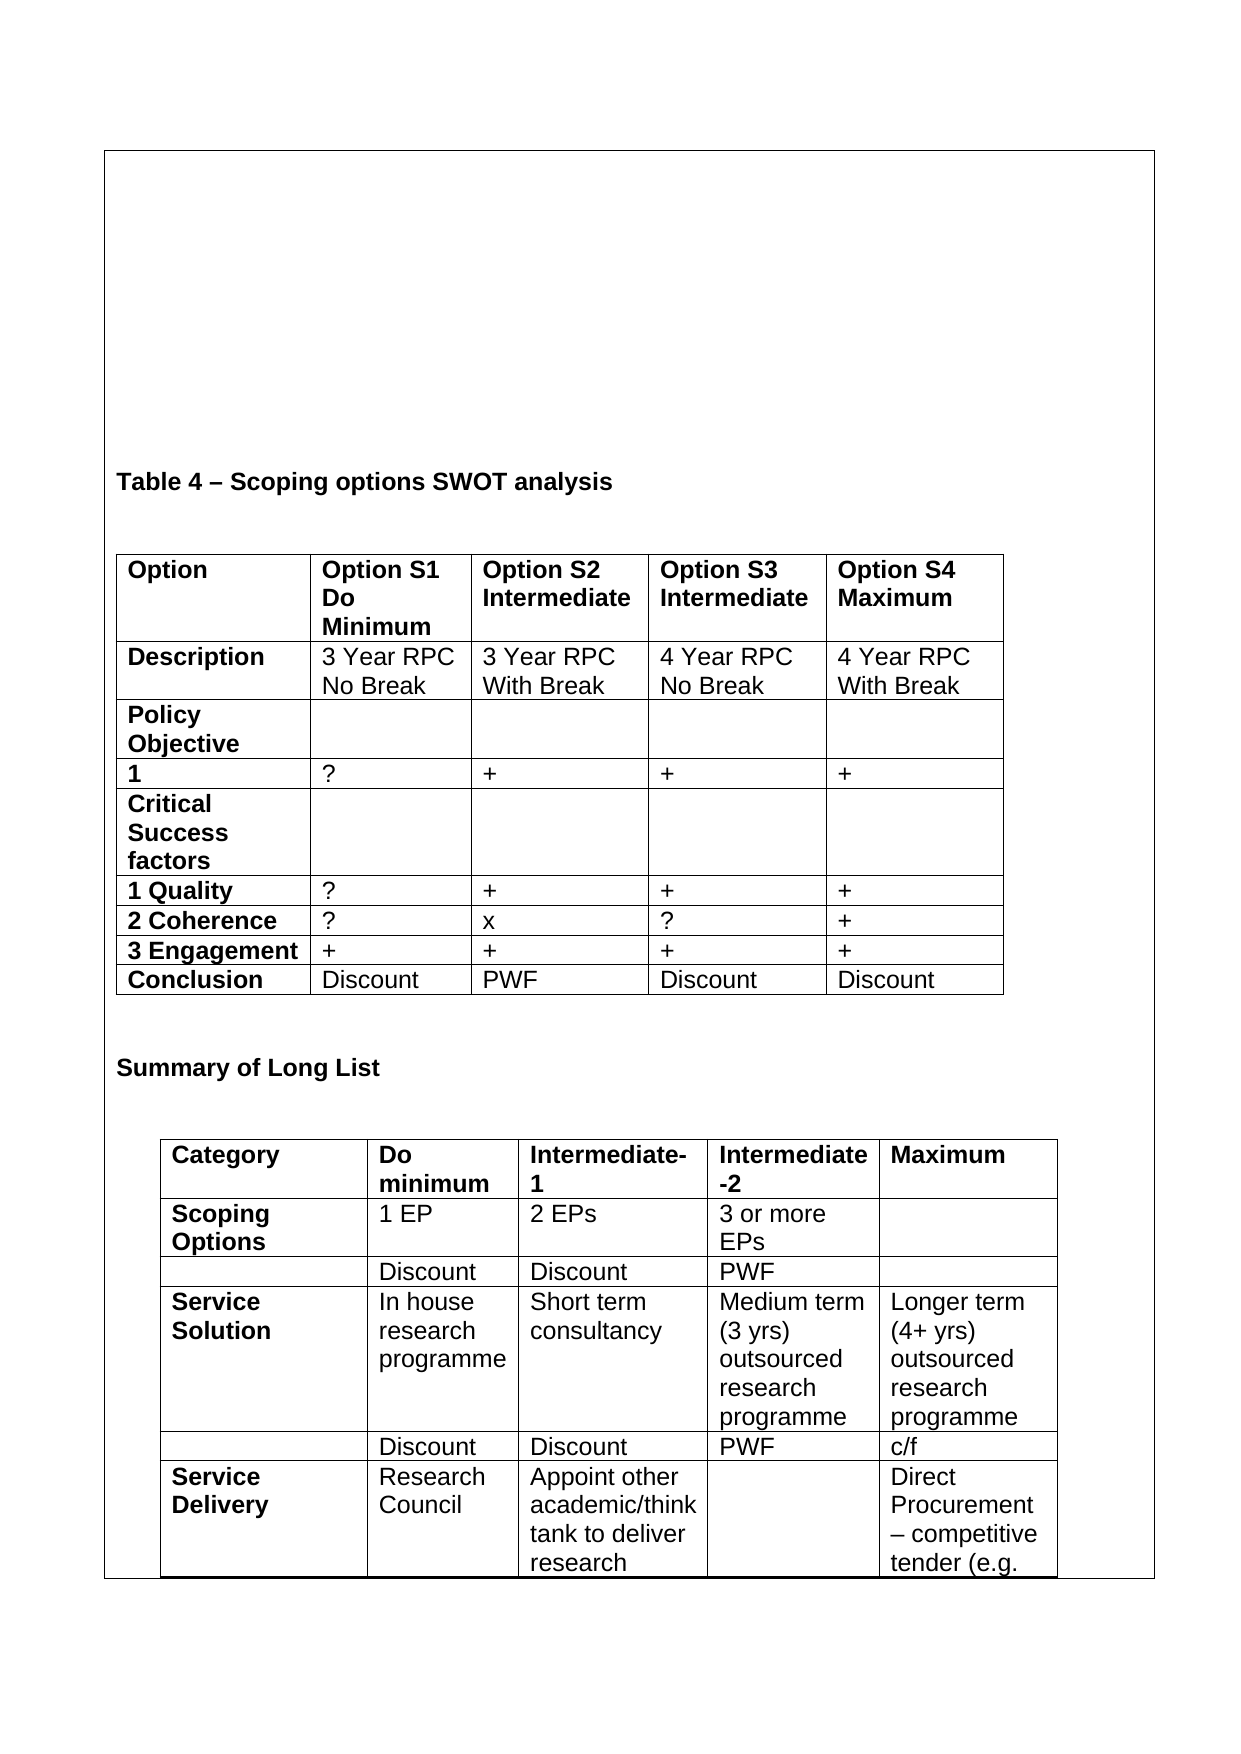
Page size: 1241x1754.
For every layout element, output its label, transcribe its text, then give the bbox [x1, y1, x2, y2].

table_cell + [827, 936, 1003, 964]
table_cell Longer term (4+ yrs) outsourced research programme [880, 1287, 1057, 1431]
table_cell 2 Coherence [117, 906, 310, 934]
table_header Option S3 Intermediate [649, 555, 826, 641]
table_cell [311, 789, 471, 875]
table_cell [649, 700, 826, 758]
table_cell + [827, 906, 1003, 934]
table_cell c/f [880, 1432, 1057, 1460]
table_header Intermediate-1 [519, 1140, 707, 1197]
table_cell 3 Engagement [117, 936, 310, 964]
table_header Option S4 Maximum [827, 555, 1003, 641]
table_cell 4 Year RPC No Break [649, 642, 826, 699]
table_cell ? [311, 906, 471, 934]
table_header Intermediate -2 [708, 1140, 879, 1197]
table_cell + [472, 759, 648, 788]
table_cell PWF [472, 965, 648, 994]
table_cell Discount [311, 965, 471, 994]
table_cell [827, 789, 1003, 875]
table_cell + [472, 876, 648, 905]
table_header Category [161, 1140, 367, 1197]
table_cell [161, 1257, 367, 1286]
table_cell Discount [649, 965, 826, 994]
table_header A. What are the feasible options that address the need set out in the Strategic case? What are the policy objectives? The policy objective is to increase knowledge of the relevance of EP model for LICs. The critical success factors relevant to this project were identified as follows: Delivers high quality research Engages policy makers such that research is used (uptake) Has relevance for LIC priorities and their developmental needs Represents value for money (VFM) The options appraisal evaluated the project against the following 3 categories in addition to the CSC above: Scoping options Service solution options Service delivery options Implementation options Scoping Options The growth research team identified the following range of main options for the potential scope of the scheme, increasing in the size of the project: SWOT analysis The growth team carried out SWOT analysis on how well each option met the policy objective and critical success factors for the scheme. The results are set out in Table 1 below: Table 1 – Scoping options SWOT analysis The status quo (option S1 – existing arrangements/no EP work) would not support policy objectives. It fails to address an agenda attracting considerable policy interest. The do nothing option forms a benchmark for VFM analysis. The ‘do minimum’ scope (option S2) involves research on one EP only. It is discounted on the basis it is partial in its approach and unlikely to inform the broader picture of EP engagement in LICs. The ‘intermediate’ scope (option S3) looks to complete research on 2 EPs. This option is also discounted on the basis it fails to provide comprehensive picture on these new partnerships and provide a ‘balanced assessment’. The ‘maximum’ scope (option S4) of conducting research on at least 3 EPs meets all success criteria, supports business needs and represents the preferred way forward. This option has potential to provide a more comprehensive and informed picture. Service solution options The following main service solution options were identified for delivering project objectives and critical success factors. SWOT analysis The following SWOT analysis was conducted on how well each option met the policy objectives and critical success factors for the scheme. The results are presented in Table 1 below. Table 2 – Service Solution options – SWOT analysis The do nothing (or status quo) would not achieve spend objectives. It demonstrates a lack of commitment to tackling a strategic gap on LIC research issues - a key objective for DFID In house research was quickly discounted on the basis relevant skills are not available. In-house activities are more suited to research scoping and management as distinct from doing research. A short term consultancy is also assessed unlikely to achieve policy/spend objectives. Although a less expensive than other options, it is unlikely to deliver operational objectives, compromising on both quality and uptake. The option is therefore discounted. An outsourced research programme (whether medium or long term) offers greatest opportunities for in-depth analysis, research visibility, academic rigour, and synthesis of findings. A medium term research programme is preferred to a longer term research programme given risk of research capture/drift. A medium time horizon provides greater incentives for early delivery of research and so represents our PWF. Service Delivery Options Given the preference for an outsourced programme the growth team identified the following options for service delivery options The following SWOT analysis was conducted on the above options. The results are reflected in Table 2 below. Table 3 – Service Delivery Options – SWOT analysis The minimum option to tender through a research council was rejected. Key concerns relates to fewer opportunities to influence policy and practice and also to manage/direct research activity. The small size of grant awards (typically around £350k) is unlikely to achieve the scale required. RCs are also less good at cohering research. The RCs also lack global coverage or networks, and are typically less plugged into developing country policy dialogue with implications for relevance and uptake. Also, research councils place high emphasis on originality and science excellence as distinct from applied or translational research which is a key objective of this programme. The intermediate/ maximum options are an RPC. This option can achieve scale and complexity required (through sub-contracting). In the absence of the right incentive framework this model risks mission drift and capture by vested interests, with implications for VFM. Risk of research failure is higher under this model (particularly non-directed RPC) as some members of the RPC will be ‘unknown’. It is also potentially ‘management heavy’ particular if incentives are not well aligned. To avoid capture, the preference is for a directed RPC. The programme is then ‘demand’ drive, focused on a specific agenda informed by strategic gap analysis (as distinct from being determined by academic preferences). Appointing a known academic institution, network or think tank was considered (e.g. IDS or IGC). This option offers the benefit of established networks, reducing overhead/fixed costs establishing new networks. It offers more assurances on quality and delivery. It runs the risk however that the ‘new’ research is marginalised in preference for core or the prevailing research agenda. It also does not permit ‘testing’ of the market to achieve maximum VFM, or ‘fit’ with the newly articulated research agenda. Implementation Options The growth team identified the following options for implementation. Table 4 – Scoping options SWOT analysis Summary of Long List Identification of short list On the basis of the above work, the growth team recommends the following short list of options for further detailed options appraisal within the full business case. Status Quo/Counterfactual This option represents the current situation. This option represents the benchmark for VfM by which the other options are compared. It involves no new DFID funded research on EPs. Do Minimum This option represents the minimum amount of research activity and related spend (£) when set against policy objectives, as follows: Scope: Research on 1 EP Service Solution: Medium term outsourced programme Service Delivery: Appoint think tank/network Implementation: 3 Year RPC with break Reference Project (PWF) This option represents the desired level of project scope and spend (£) and is the project’s preferred way forward at the long list stage: Scope: Research on 3 or more EPs Service Solution: Medium term outsourced programme Service Delivery: Direct Procurement through RPC Implementation: 3 Year RPC with break Reference Project – More Ambitious This option represents a more ambitious programme as it involves a competitive tender and potentially higher research spend: Scope: Research on 3 or more EPs Service Solution: Long term outsourced programme Service Delivery: Direct Procurement/Competitive tender Implementation: 4 Year RPC with Break Clause The short list of options based on the above long list is identified as following 1. Counterfactual No research on EPs 2. Do Minimum (ambitious) Appoint Think Tank (1-2EPs) 3. Reference Project (PWF) Direct Procure an RPC, 3 Years, 3 Pillars The rationale for numeric scoring above is expanded in the matrix below. The options appraisal suggests direct procurement through an RPC (as distinct from appointing a think tank) as the preferred way forward. This option scores 53 compared to 47 for the second best option. [105, 151, 1154, 1577]
table_cell 3 Year RPC With Break [472, 642, 648, 699]
table_cell + [649, 876, 826, 905]
table_cell Service Delivery [161, 1461, 367, 1576]
table_cell Direct Procurement – competitive tender (e.g. [880, 1461, 1057, 1576]
table_cell Research Council [368, 1461, 518, 1576]
table_cell [708, 1461, 879, 1576]
table_header Maximum [880, 1140, 1057, 1197]
table_cell 3 Year RPC No Break [311, 642, 471, 699]
table_cell [472, 700, 648, 758]
table_cell + [472, 936, 648, 964]
table_cell PWF [708, 1257, 879, 1286]
table_cell 1 EP [368, 1199, 518, 1256]
table_cell + [827, 759, 1003, 788]
table_cell Discount [519, 1257, 707, 1286]
table_cell [649, 789, 826, 875]
table_cell [311, 700, 471, 758]
table_cell ? [311, 876, 471, 905]
table_cell 1 Quality [117, 876, 310, 905]
table_cell Service Solution [161, 1287, 367, 1431]
table_cell Discount [368, 1257, 518, 1286]
table_header Option S1 Do Minimum [311, 555, 471, 641]
table_cell + [649, 759, 826, 788]
table_cell 4 Year RPC With Break [827, 642, 1003, 699]
table_cell 1 [117, 759, 310, 788]
table_cell [880, 1257, 1057, 1286]
table_cell [880, 1199, 1057, 1256]
table_cell 3 or more EPs [708, 1199, 879, 1256]
table_cell In house research programme [368, 1287, 518, 1431]
table_header Option [117, 555, 310, 641]
table_cell + [311, 936, 471, 964]
table_cell x [472, 906, 648, 934]
table_cell PWF [708, 1432, 879, 1460]
table_cell Conclusion [117, 965, 310, 994]
table_cell Critical Success factors [117, 789, 310, 875]
table_cell Description [117, 642, 310, 699]
table_cell + [827, 876, 1003, 905]
table_cell 2 EPs [519, 1199, 707, 1256]
table_cell [472, 789, 648, 875]
table_cell Policy Objective [117, 700, 310, 758]
table_cell + [649, 936, 826, 964]
table_cell [827, 700, 1003, 758]
table_cell ? [311, 759, 471, 788]
table_cell [161, 1432, 367, 1460]
table_cell Discount [519, 1432, 707, 1460]
table_header Option S2 Intermediate [472, 555, 648, 641]
table_cell Short term consultancy [519, 1287, 707, 1431]
table_cell Discount [827, 965, 1003, 994]
table_header Do minimum [368, 1140, 518, 1197]
table_cell Medium term (3 yrs) outsourced research programme [708, 1287, 879, 1431]
table_cell Scoping Options [161, 1199, 367, 1256]
table_cell Discount [368, 1432, 518, 1460]
table_cell ? [649, 906, 826, 934]
table_cell Appoint other academic/think tank to deliver research [519, 1461, 707, 1576]
